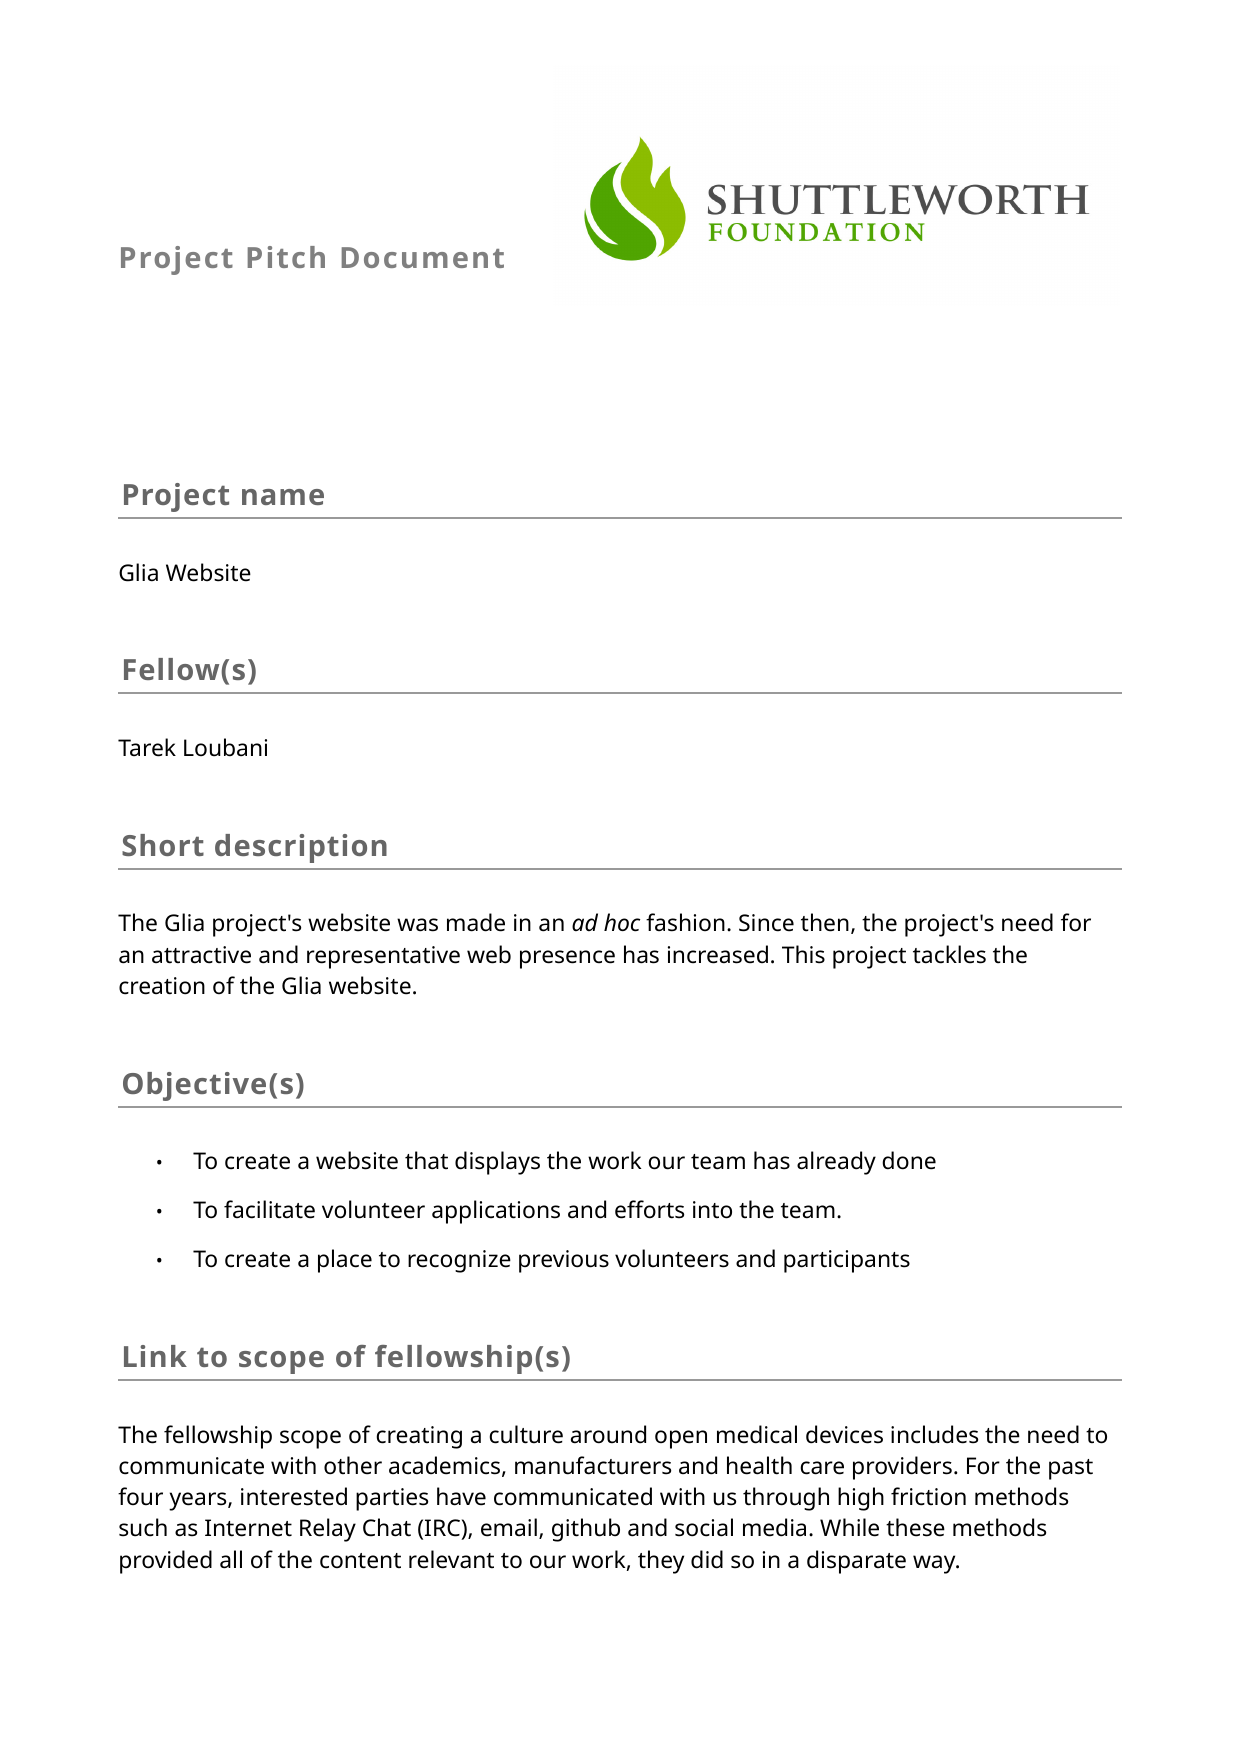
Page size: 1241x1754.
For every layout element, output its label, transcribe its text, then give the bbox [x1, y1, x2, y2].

text The fellowship scope of creating a culture around open medical devices includes the need to communicate with other academics, manufacturers and health care providers. For the past four years, interested parties have communicated with us through high friction methods such as Internet Relay Chat (IRC), email, github and social media. While these methods provided all of the content relevant to our work, they did so in a disparate way. [118, 1418, 1122, 1575]
list To create a website that displays the work our team has already done [156, 1145, 1122, 1176]
subtitle Objective(s) [118, 1060, 1122, 1106]
text Tarek Loubani [118, 732, 1122, 763]
subtitle Fellow(s) [118, 647, 1122, 692]
subtitle Project name [118, 471, 1122, 517]
list To create a place to recognize previous volunteers and participants [156, 1243, 1122, 1274]
picture [553, 65, 1121, 306]
text The Glia project's website was made in an ad hoc fashion. Since then, the project's need for an attractive and representative web presence has increased. This project tackles the creation of the Glia website. [118, 907, 1122, 1001]
list To facilitate volunteer applications and efforts into the team. [156, 1194, 1122, 1225]
subtitle Short description [118, 822, 1122, 868]
subtitle Link to scope of fellowship(s) [118, 1333, 1122, 1379]
text Glia Website [118, 556, 1122, 588]
